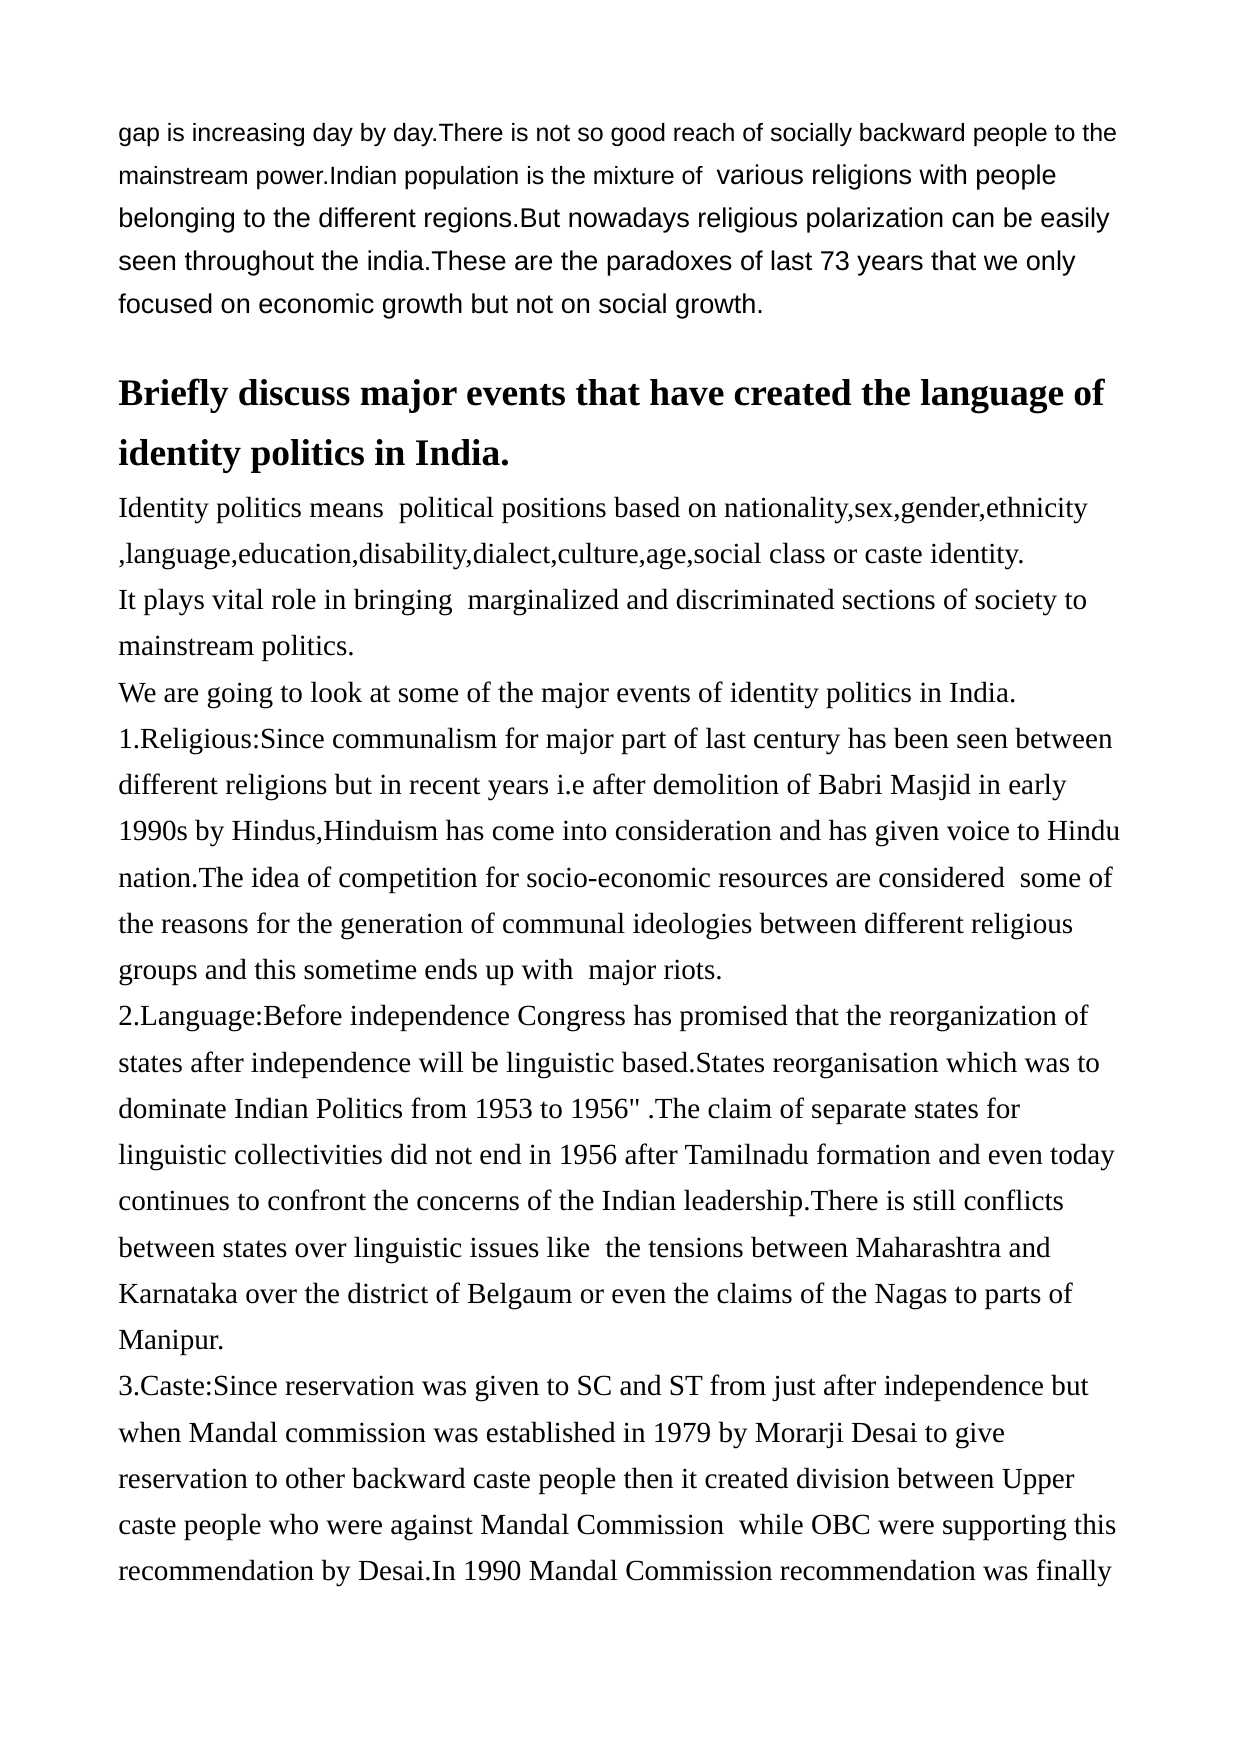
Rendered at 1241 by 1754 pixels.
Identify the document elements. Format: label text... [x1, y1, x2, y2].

text 2.Language:Before independence Congress has promised that the reorganization of states after independence will be linguistic based.States reorganisation which was to dominate Indian Politics from 1953 to 1956" .The claim of separate states for linguistic collectivities did not end in 1956 after Tamilnadu formation and even today continues to confront the concerns of the Indian leadership.There is still conflicts between states over linguistic issues like the tensions between Maharashtra and Karnataka over the district of Belgaum or even the claims of the Nagas to parts of Manipur. [118, 998, 1122, 1356]
text gap is increasing day by day.There is not so good reach of socially backward people to the mainstream power.Indian population is the mixture of various religions with people belonging to the different regions.But nowadays religious polarization can be easily seen throughout the india.These are the paradoxes of last 73 years that we only focused on economic growth but not on social growth. [118, 118, 1122, 319]
text Briefly discuss major events that have created the language of identity politics in India. [118, 371, 1122, 473]
text 1.Religious:Since communalism for major part of last century has been seen between different religions but in recent years i.e after demolition of Babri Masjid in early 1990s by Hindus,Hinduism has come into consideration and has given voice to Hindu nation.The idea of competition for socio-economic resources are considered some of the reasons for the generation of communal ideologies between different religious groups and this sometime ends up with major riots. [118, 721, 1122, 986]
text We are going to look at some of the major events of identity politics in India. [118, 675, 1122, 708]
text Identity politics means political positions based on nationality,sex,gender,ethnicity [118, 490, 1122, 523]
text ,language,education,disability,dialect,culture,age,social class or caste identity. [118, 536, 1122, 569]
text 3.Caste:Since reservation was given to SC and ST from just after independence but when Mandal commission was established in 1979 by Morarji Desai to give reservation to other backward caste people then it created division between Upper caste people who were against Mandal Commission while OBC were supporting this recommendation by Desai.In 1990 Mandal Commission recommendation was finally [118, 1368, 1122, 1587]
text It plays vital role in bringing marginalized and discriminated sections of society to mainstream politics. [118, 582, 1122, 662]
